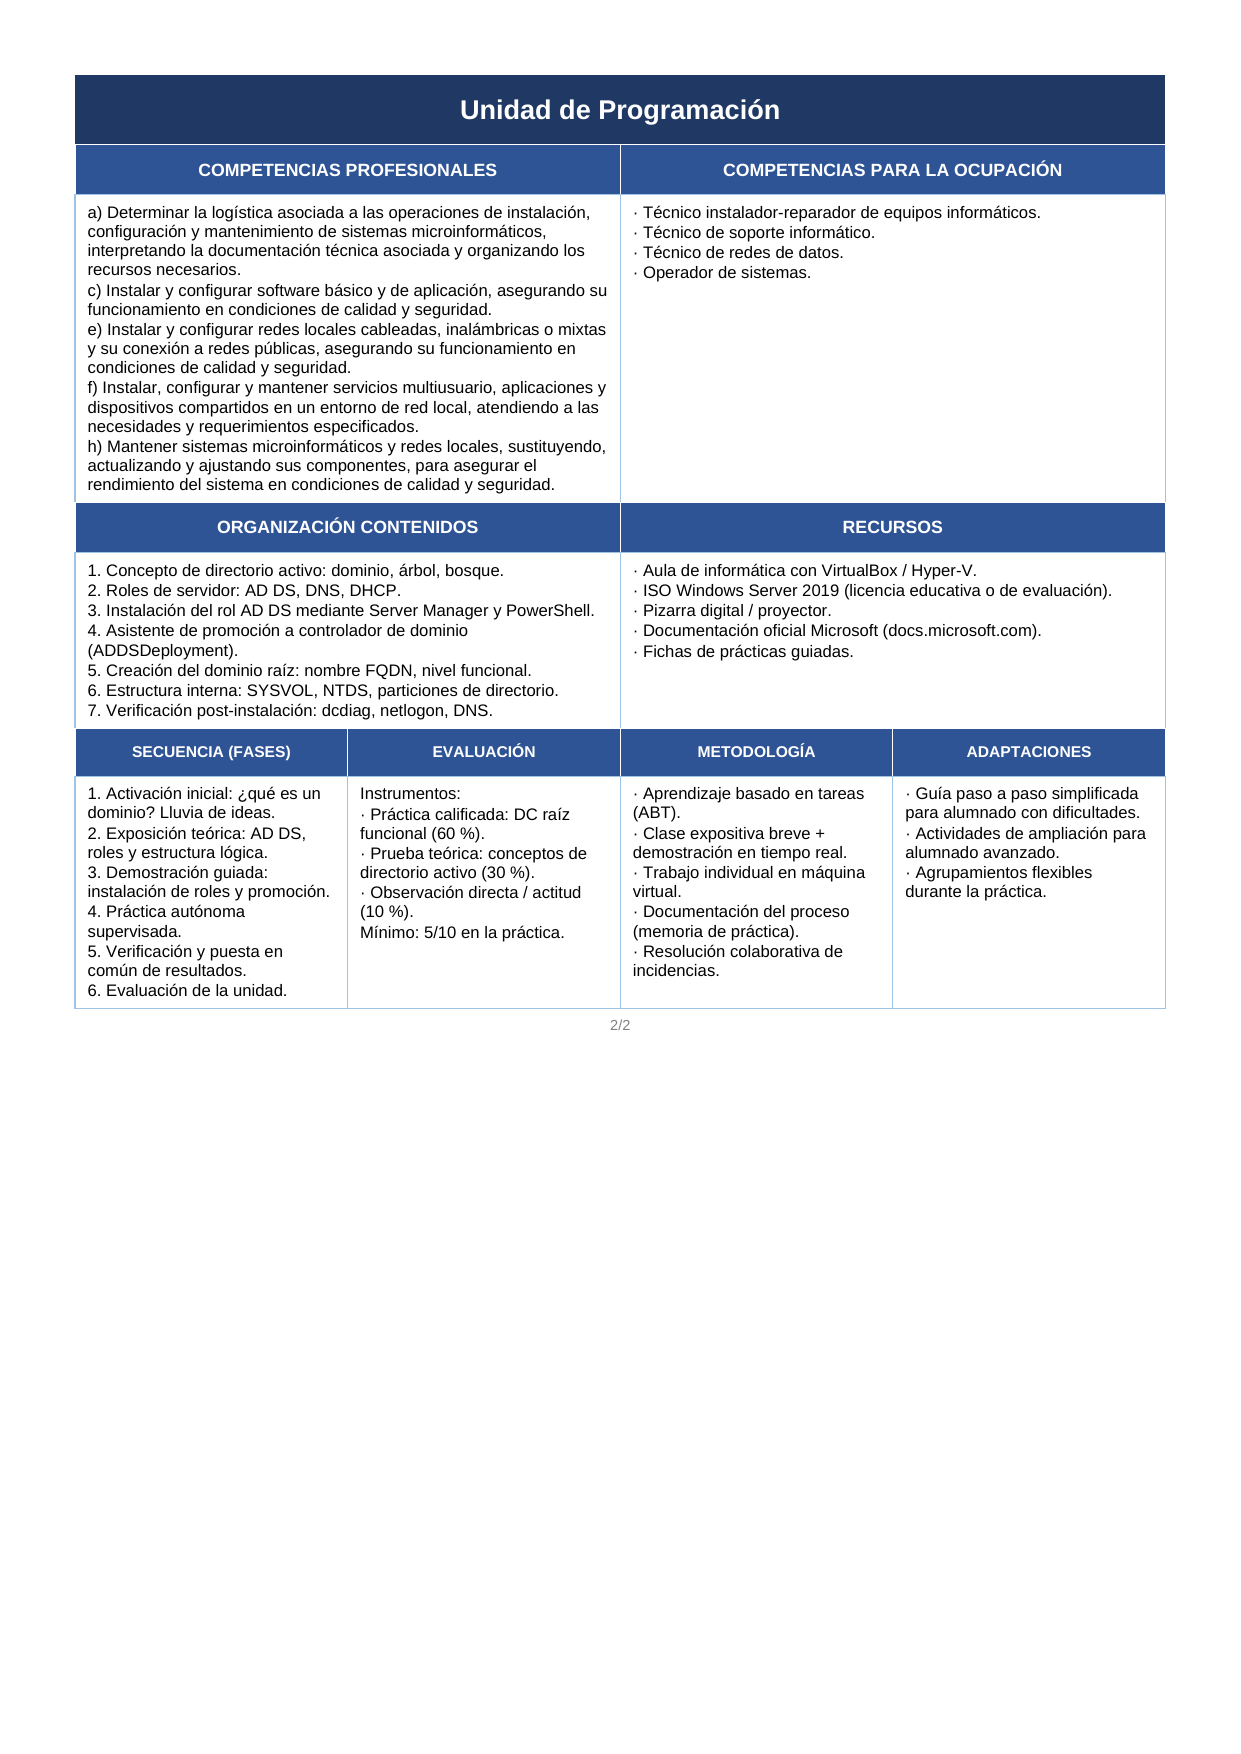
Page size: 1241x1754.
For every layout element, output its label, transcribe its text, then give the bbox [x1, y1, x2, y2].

table_cell ORGANIZACIÓN CONTENIDOS [76, 503, 620, 552]
table_cell · Técnico instalador-reparador de equipos informáticos. · Técnico de soporte informático. · Técnico de redes de datos. · Operador de sistemas. [621, 195, 1165, 502]
table_cell ADAPTACIONES [893, 729, 1165, 776]
table_cell 1. Concepto de directorio activo: dominio, árbol, bosque. 2. Roles de servidor: AD DS, DNS, DHCP. 3. Instalación del rol AD DS mediante Server Manager y PowerShell. 4. Asistente de promoción a controlador de dominio (ADDSDeployment). 5. Creación del dominio raíz: nombre FQDN, nivel funcional. 6. Estructura interna: SYSVOL, NTDS, particiones de directorio. 7. Verificación post-instalación: dcdiag, netlogon, DNS. [76, 553, 620, 727]
table_cell a) Determinar la logística asociada a las operaciones de instalación, configuración y mantenimiento de sistemas microinformáticos, interpretando la documentación técnica asociada y organizando los recursos necesarios. c) Instalar y configurar software básico y de aplicación, asegurando su funcionamiento en condiciones de calidad y seguridad. e) Instalar y configurar redes locales cableadas, inalámbricas o mixtas y su conexión a redes públicas, asegurando su funcionamiento en condiciones de calidad y seguridad. f) Instalar, configurar y mantener servicios multiusuario, aplicaciones y dispositivos compartidos en un entorno de red local, atendiendo a las necesidades y requerimientos especificados. h) Mantener sistemas microinformáticos y redes locales, sustituyendo, actualizando y ajustando sus componentes, para asegurar el rendimiento del sistema en condiciones de calidad y seguridad. [76, 195, 620, 502]
text 2/2 [75, 1017, 1165, 1033]
table_cell 1. Activación inicial: ¿qué es un dominio? Lluvia de ideas. 2. Exposición teórica: AD DS, roles y estructura lógica. 3. Demostración guiada: instalación de roles y promoción. 4. Práctica autónoma supervisada. 5. Verificación y puesta en común de resultados. 6. Evaluación de la unidad. [76, 777, 347, 1007]
table_cell RECURSOS [621, 503, 1165, 552]
table_header Unidad de Programación [75, 75, 1165, 144]
table_cell · Aula de informática con VirtualBox / Hyper-V. · ISO Windows Server 2019 (licencia educativa o de evaluación). · Pizarra digital / proyector. · Documentación oficial Microsoft (docs.microsoft.com). · Fichas de prácticas guiadas. [621, 553, 1165, 727]
table_cell EVALUACIÓN [348, 729, 620, 776]
table_cell · Aprendizaje basado en tareas (ABT). · Clase expositiva breve + demostración en tiempo real. · Trabajo individual en máquina virtual. · Documentación del proceso (memoria de práctica). · Resolución colaborativa de incidencias. [621, 777, 892, 1007]
table_cell Instrumentos: · Práctica calificada: DC raíz funcional (60 %). · Prueba teórica: conceptos de directorio activo (30 %). · Observación directa / actitud (10 %). Mínimo: 5/10 en la práctica. [348, 777, 620, 1007]
table_cell METODOLOGÍA [621, 729, 892, 776]
table_cell COMPETENCIAS PROFESIONALES [76, 145, 620, 194]
table_cell SECUENCIA (FASES) [76, 729, 347, 776]
table_cell · Guía paso a paso simplificada para alumnado con dificultades. · Actividades de ampliación para alumnado avanzado. · Agrupamientos flexibles durante la práctica. [893, 777, 1165, 1007]
table_cell COMPETENCIAS PARA LA OCUPACIÓN [621, 145, 1165, 194]
